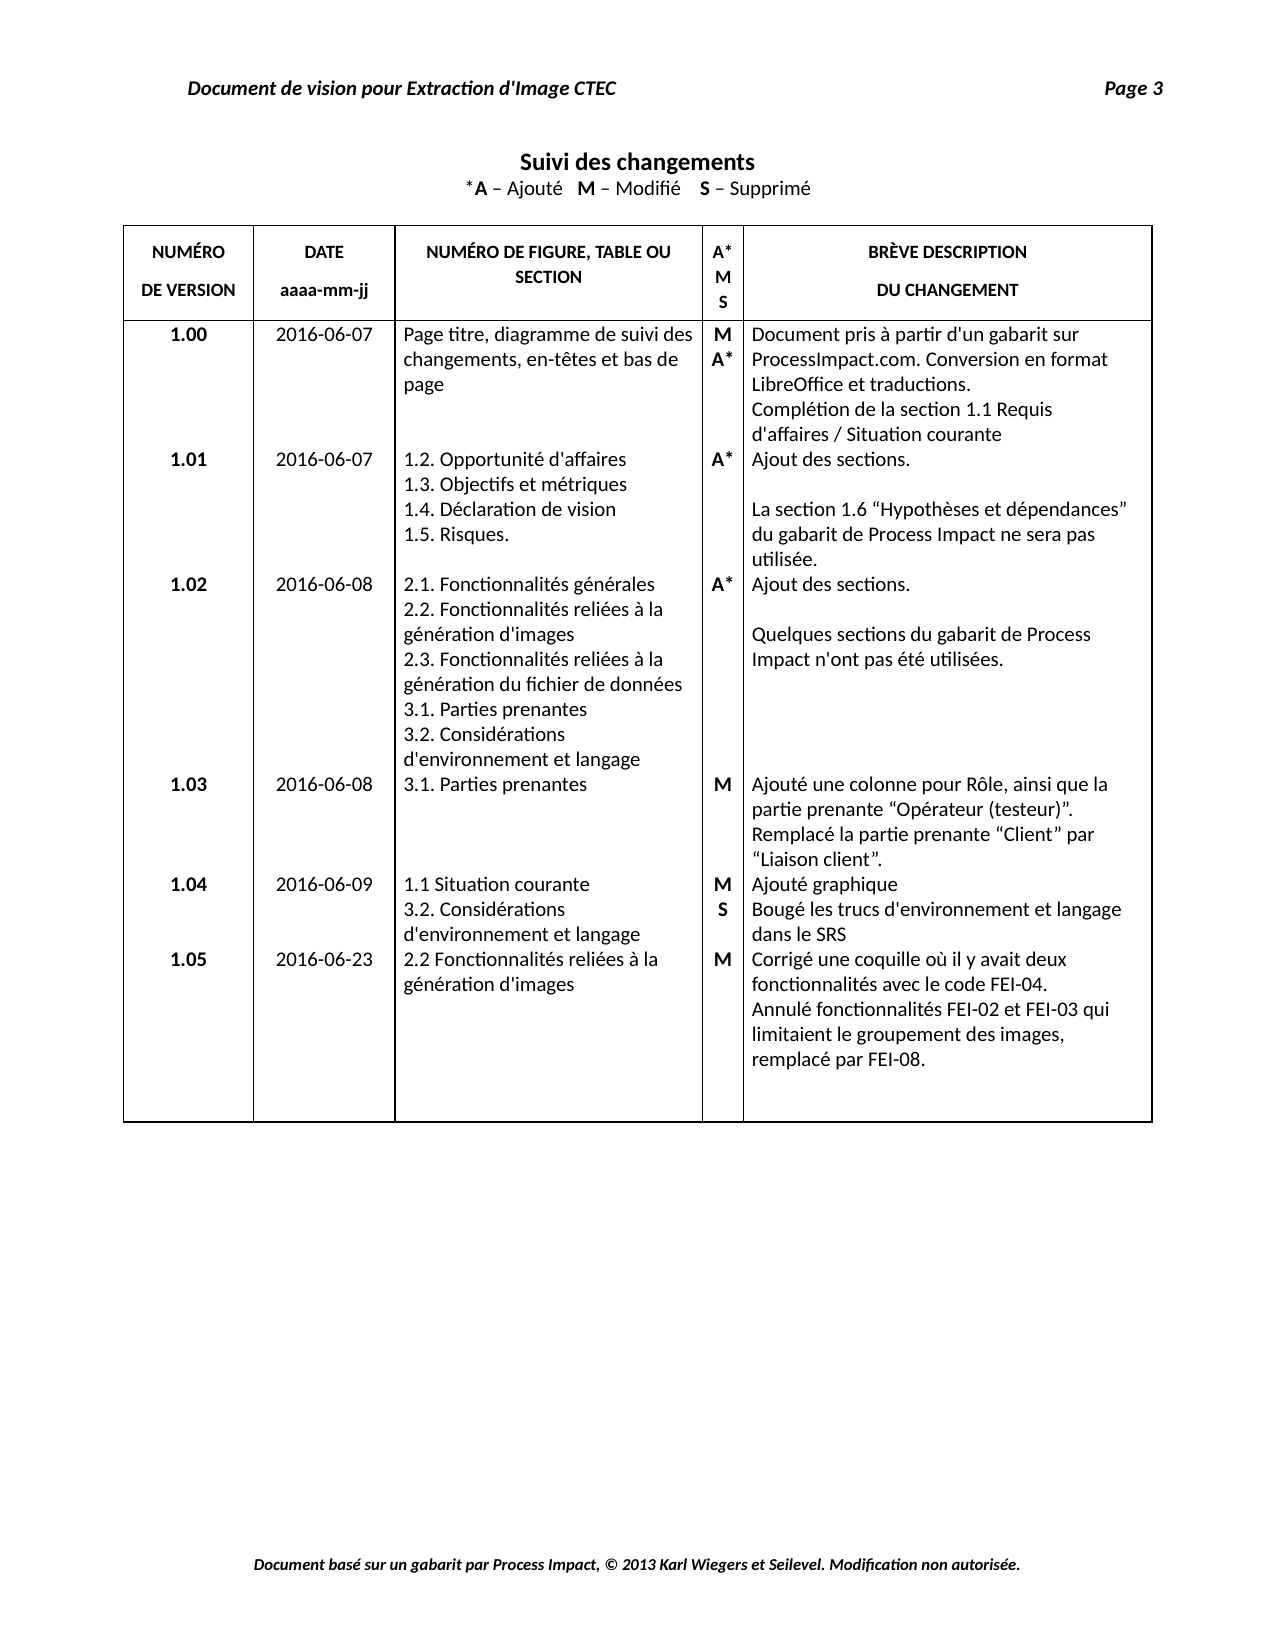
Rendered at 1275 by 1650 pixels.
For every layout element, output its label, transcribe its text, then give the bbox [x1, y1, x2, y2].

table_header A* M S [703, 226, 743, 320]
table_cell Ajout des sections. La section 1.6 “Hypothèses et dépendances” du gabarit de Process Impact ne sera pas utilisée. [744, 446, 1151, 571]
table_cell MA* [703, 321, 743, 446]
table_cell 2.1. Fonctionnalités générales 2.2. Fonctionnalités reliées à la génération d'images 2.3. Fonctionnalités reliées à la génération du fichier de données 3.1. Parties prenantes 3.2. Considérations d'environnement et langage [396, 571, 702, 771]
table_cell 2016-06-08 [254, 571, 394, 771]
table_cell M [703, 771, 743, 871]
table_cell [254, 1096, 394, 1121]
table_header NUMÉRO DE VERSION [124, 226, 253, 320]
table_cell Document pris à partir d'un gabarit sur ProcessImpact.com. Conversion en format LibreOffice et traductions. Complétion de la section 1.1 Requis d'affaires / Situation courante [744, 321, 1151, 446]
table_cell Corrigé une coquille où il y avait deux fonctionnalités avec le code FEI-04. Annulé fonctionnalités FEI-02 et FEI-03 qui limitaient le groupement des images, remplacé par FEI-08. [744, 946, 1151, 1071]
table_cell 1.1 Situation courante 3.2. Considérations d'environnement et langage [396, 871, 702, 946]
table_cell Ajouté graphique Bougé les trucs d'environnement et langage dans le SRS [744, 871, 1151, 946]
table_cell 2.2 Fonctionnalités reliées à la génération d'images [396, 946, 702, 1071]
table_cell 2016-06-23 [254, 946, 394, 1071]
table_cell Ajout des sections. Quelques sections du gabarit de Process Impact n'ont pas été utilisées. [744, 571, 1151, 771]
table_cell Page titre, diagramme de suivi des changements, en-têtes et bas de page [396, 321, 702, 446]
table_cell [124, 1071, 253, 1096]
table_cell A* [703, 571, 743, 771]
table_header BRÈVE DESCRIPTION DU CHANGEMENT [744, 226, 1151, 320]
table_cell 1.01 [124, 446, 253, 571]
table_cell [703, 1096, 743, 1121]
table_cell M [703, 946, 743, 1071]
table_cell 2016-06-07 [254, 321, 394, 446]
table_header NUMÉRO DE FIGURE, TABLE OU SECTION [396, 226, 702, 320]
table_cell 2016-06-07 [254, 446, 394, 571]
table_cell A* [703, 446, 743, 571]
table_cell [124, 1096, 253, 1121]
table_cell 2016-06-08 [254, 771, 394, 871]
table_cell 2016-06-09 [254, 871, 394, 946]
table_cell 1.00 [124, 321, 253, 446]
table_cell MS [703, 871, 743, 946]
table_header DATE aaaa-mm-jj [254, 226, 394, 320]
table_cell Ajouté une colonne pour Rôle, ainsi que la partie prenante “Opérateur (testeur)”. Remplacé la partie prenante “Client” par “Liaison client”. [744, 771, 1151, 871]
table_cell 1.04 [124, 871, 253, 946]
text Suivi des changements [187, 150, 1087, 175]
table_cell [744, 1096, 1151, 1121]
table_cell 1.02 [124, 571, 253, 771]
table_cell [744, 1071, 1151, 1096]
table_cell [396, 1071, 702, 1096]
table_cell 3.1. Parties prenantes [396, 771, 702, 871]
table_cell [254, 1071, 394, 1096]
table_cell [703, 1071, 743, 1096]
table_cell 1.2. Opportunité d'affaires 1.3. Objectifs et métriques 1.4. Déclaration de vision 1.5. Risques. [396, 446, 702, 571]
text *A – Ajouté M – Modifié S – Supprimé [187, 175, 1087, 200]
table_cell 1.03 [124, 771, 253, 871]
table_cell 1.05 [124, 946, 253, 1071]
table_cell [396, 1096, 702, 1121]
